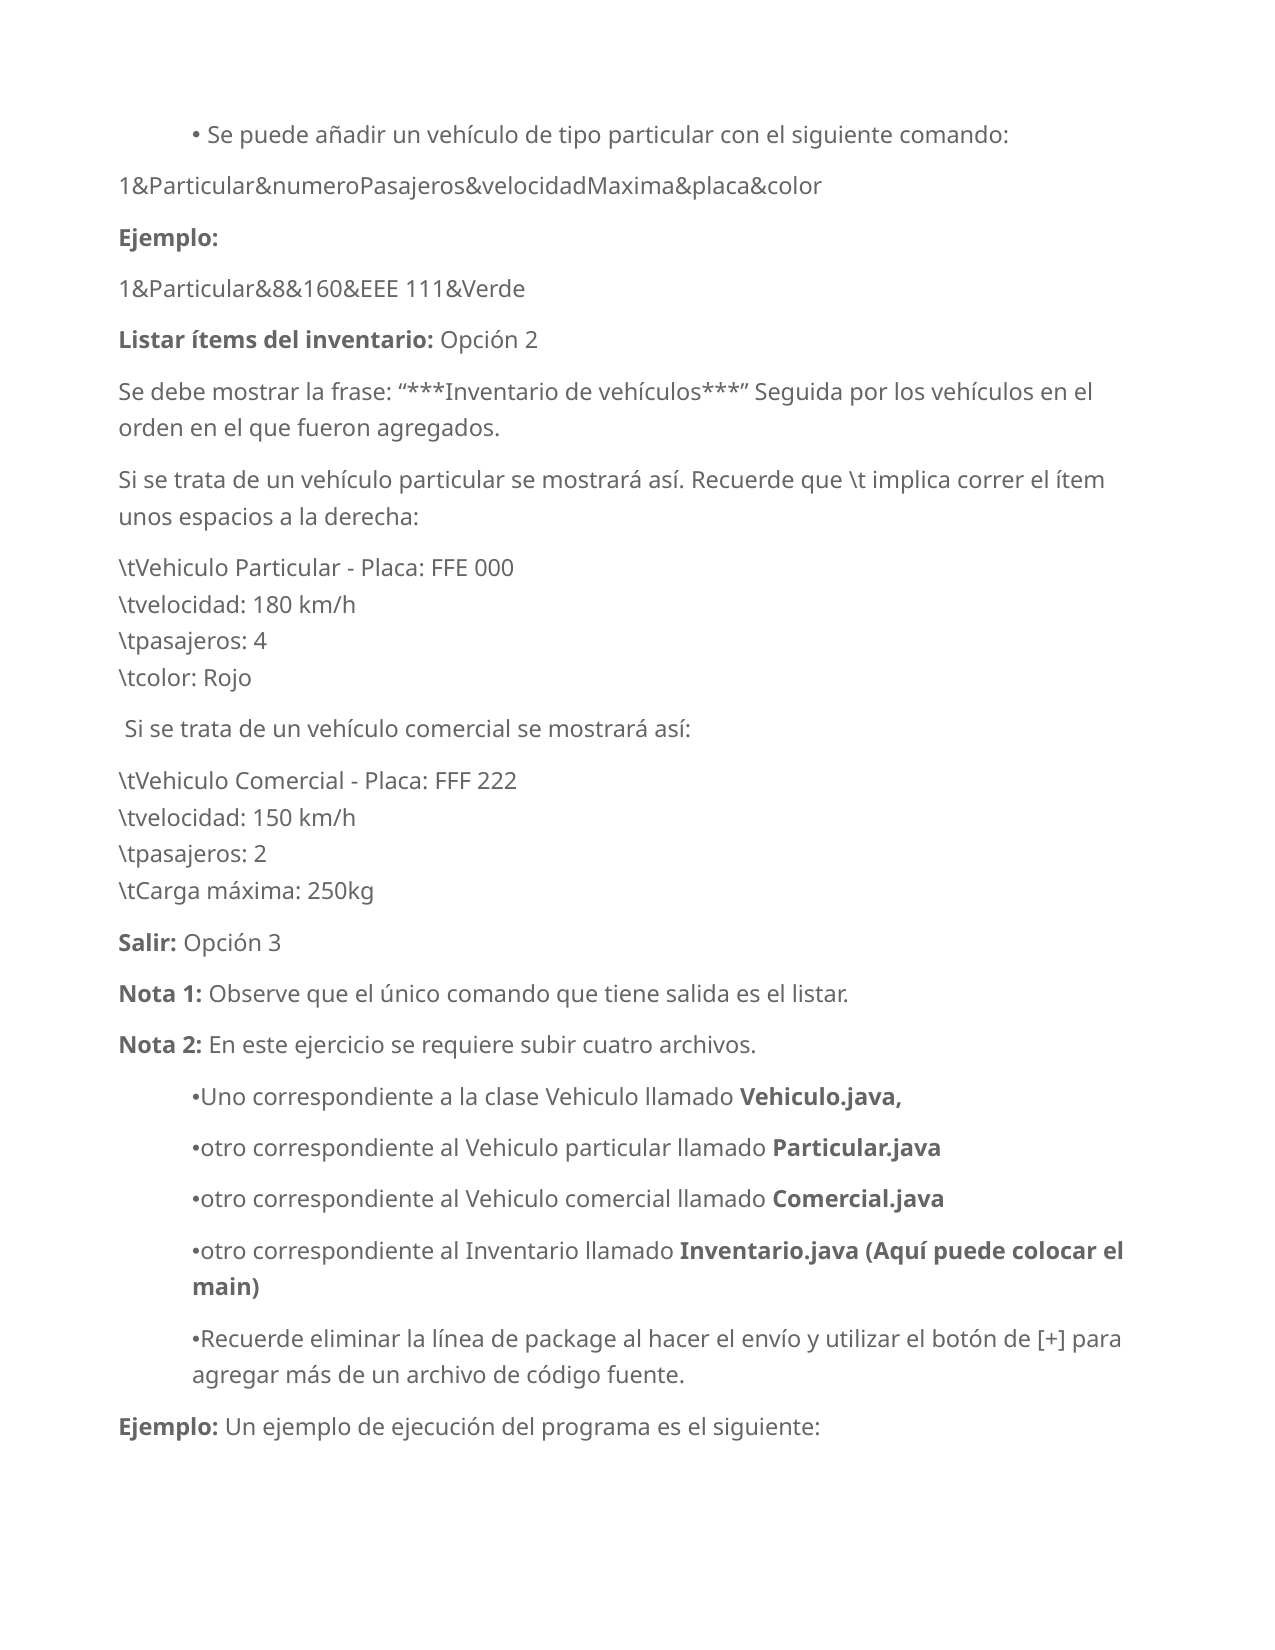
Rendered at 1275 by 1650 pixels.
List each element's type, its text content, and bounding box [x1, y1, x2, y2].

text Nota 2: En este ejercicio se requiere subir cuatro archivos. [118, 1028, 1157, 1061]
list otro correspondiente al Vehiculo comercial llamado Comercial.java [118, 1183, 1157, 1214]
text Listar ítems del inventario: Opción 2 [118, 323, 1157, 356]
text Si se trata de un vehículo particular se mostrará así. Recuerde que \t implica correr el ítem unos espacios a la derecha: [118, 463, 1157, 532]
text \tVehiculo Particular - Placa: FFE 000 \tvelocidad: 180 km/h \tpasajeros: 4 \tcolor: Rojo [118, 551, 1157, 693]
text Si se trata de un vehículo comercial se mostrará así: [118, 713, 1157, 745]
text \tVehiculo Comercial - Placa: FFF 222 \tvelocidad: 150 km/h \tpasajeros: 2 \tCarga máxima: 250kg [118, 764, 1157, 906]
list otro correspondiente al Inventario llamado Inventario.java (Aquí puede colocar el main) [118, 1234, 1157, 1303]
list Se puede añadir un vehículo de tipo particular con el siguiente comando: [118, 118, 1157, 150]
text Salir: Opción 3 [118, 926, 1157, 958]
text Nota 1: Observe que el único comando que tiene salida es el listar. [118, 977, 1157, 1009]
text 1&Particular&8&160&EEE 111&Verde [118, 272, 1157, 304]
text 1&Particular&numeroPasajeros&velocidadMaxima&placa&color [118, 169, 1157, 201]
text Ejemplo: [118, 221, 1157, 253]
list Recuerde eliminar la línea de package al hacer el envío y utilizar el botón de [+] para agregar más de un archivo de código fuente. [118, 1322, 1157, 1391]
list Uno correspondiente a la clase Vehiculo llamado Vehiculo.java, [118, 1080, 1157, 1112]
list otro correspondiente al Vehiculo particular llamado Particular.java [118, 1131, 1157, 1163]
text Ejemplo: Un ejemplo de ejecución del programa es el siguiente: [118, 1410, 1157, 1442]
text Se debe mostrar la frase: “***Inventario de vehículos***” Seguida por los vehículos en el orden en el que fueron agregados. [118, 375, 1157, 444]
